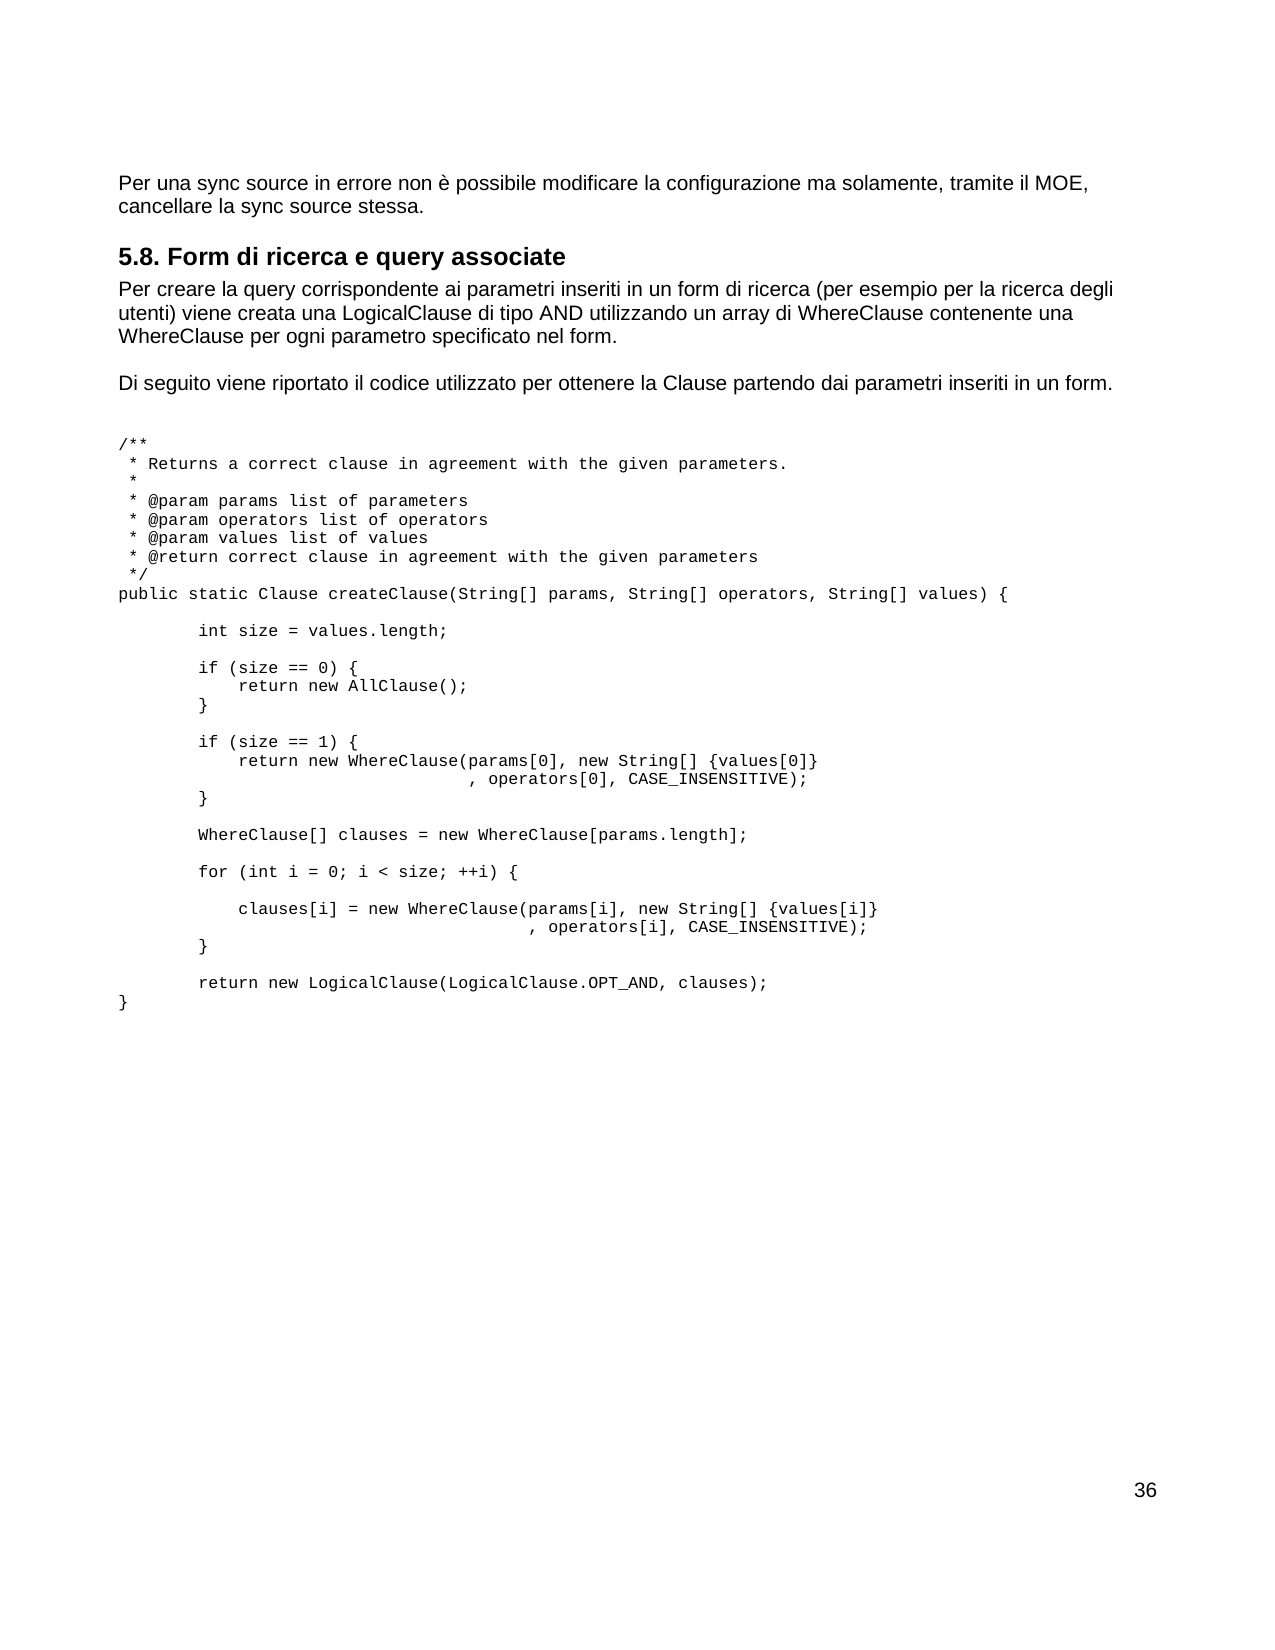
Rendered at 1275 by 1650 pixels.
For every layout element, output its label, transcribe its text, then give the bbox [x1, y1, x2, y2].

subtitle Form di ricerca e query associate [118, 243, 1157, 271]
text Per una sync source in errore non è possibile modificare la configurazione ma solamente, tramite il MOE, cancellare la sync source stessa. [118, 171, 1157, 218]
text /** * Returns a correct clause in agreement with the given parameters. * * @param params list of parameters * @param operators list of operators * @param values list of values * @return correct clause in agreement with the given parameters */ public static Clause createClause(String[] params, String[] operators, String[] values) { int size = values.length; if (size == 0) { return new AllClause(); } if (size == 1) { return new WhereClause(params[0], new String[] {values[0]} , operators[0], CASE_INSENSITIVE); } WhereClause[] clauses = new WhereClause[params.length]; for (int i = 0; i < size; ++i) { clauses[i] = new WhereClause(params[i], new String[] {values[i]} , operators[i], CASE_INSENSITIVE); } return new LogicalClause(LogicalClause.OPT_AND, clauses); } [118, 437, 1157, 1031]
text Di seguito viene riportato il codice utilizzato per ottenere la Clause partendo dai parametri inseriti in un form. [118, 372, 1157, 395]
text Per creare la query corrispondente ai parametri inseriti in un form di ricerca (per esempio per la ricerca degli utenti) viene creata una LogicalClause di tipo AND utilizzando un array di WhereClause contenente una WhereClause per ogni parametro specificato nel form. [118, 277, 1157, 348]
